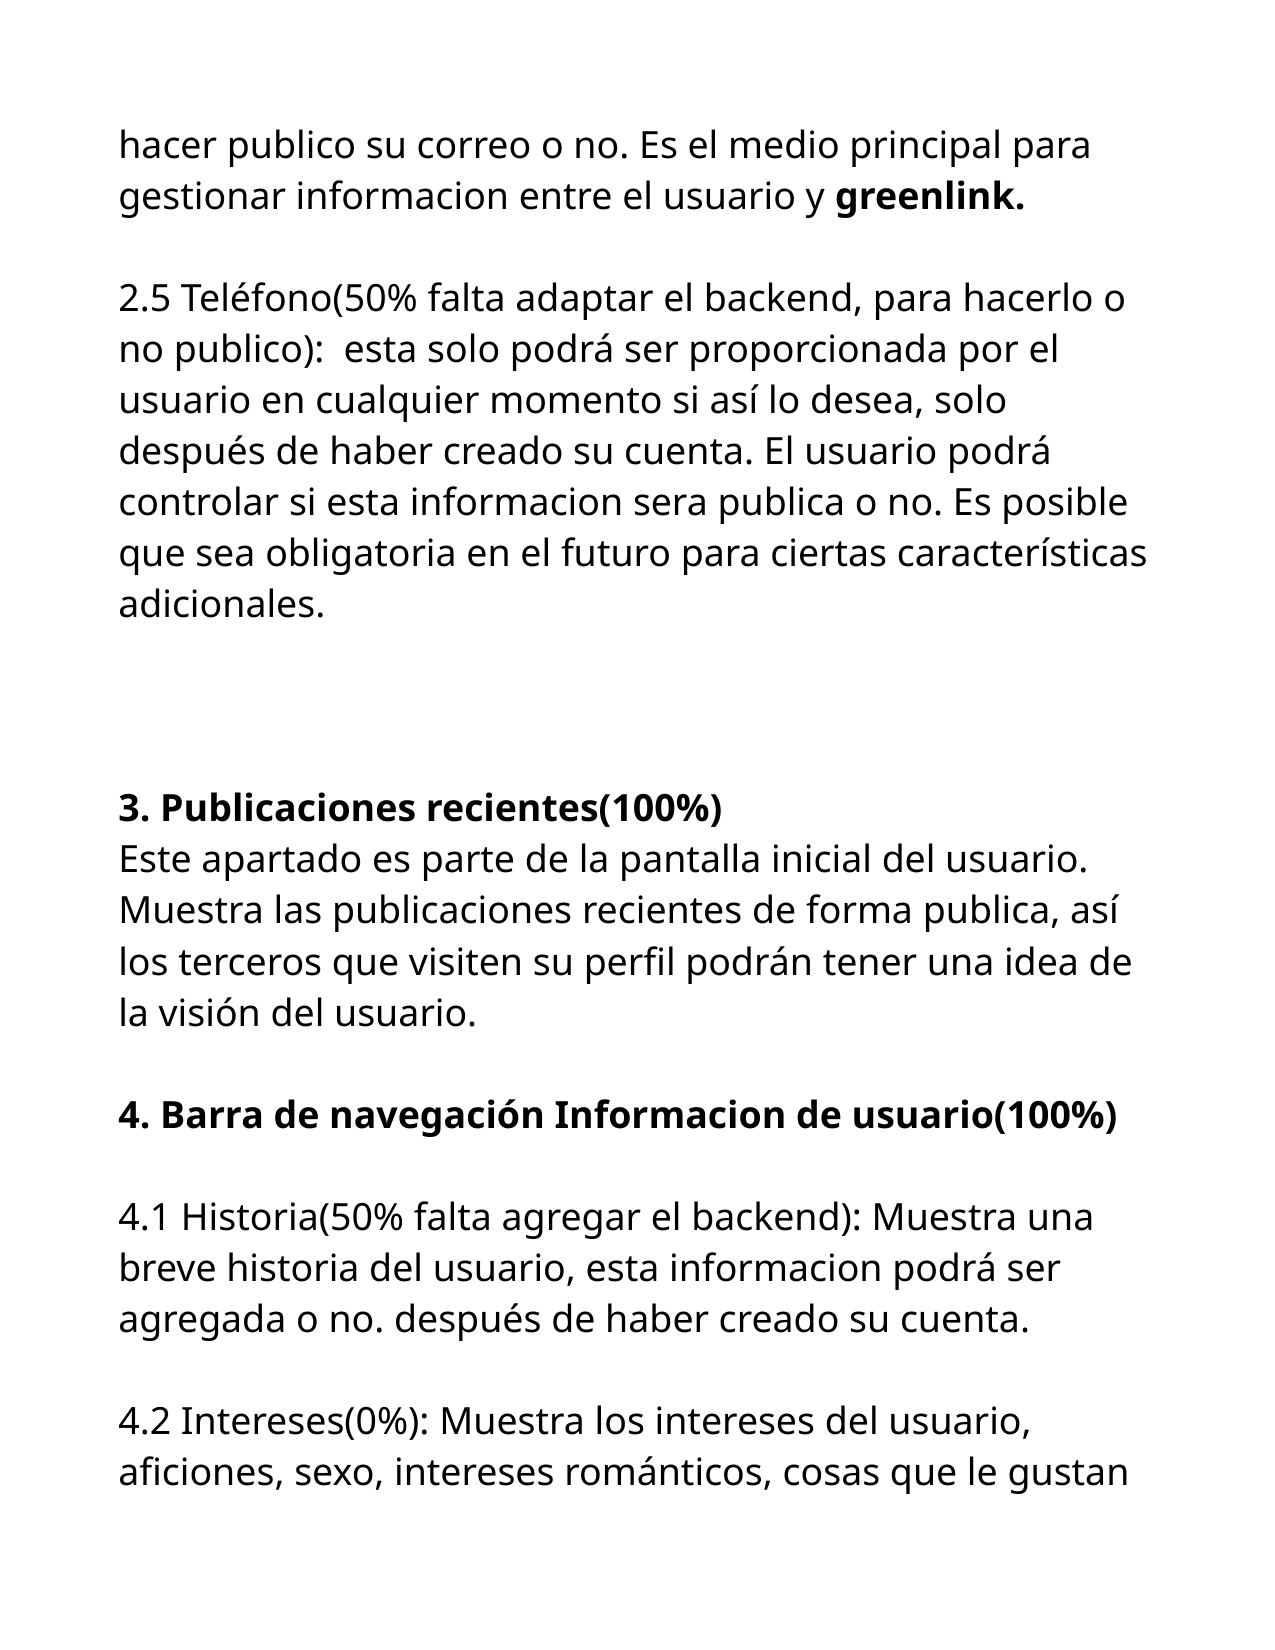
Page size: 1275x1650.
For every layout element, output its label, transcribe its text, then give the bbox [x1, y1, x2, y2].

text hacer publico su correo o no. Es el medio principal para gestionar informacion entre el usuario y greenlink. [118, 118, 1157, 220]
text 2.5 Teléfono(50% falta adaptar el backend, para hacerlo o no publico): esta solo podrá ser proporcionada por el usuario en cualquier momento si así lo desea, solo después de haber creado su cuenta. El usuario podrá controlar si esta informacion sera publica o no. Es posible que sea obligatoria en el futuro para ciertas características adicionales. [118, 271, 1157, 628]
text 4.2 Intereses(0%): Muestra los intereses del usuario, aficiones, sexo, intereses románticos, cosas que le gustan [118, 1394, 1157, 1496]
text 3. Publicaciones recientes(100%) [118, 782, 1157, 833]
text Este apartado es parte de la pantalla inicial del usuario. Muestra las publicaciones recientes de forma publica, así los terceros que visiten su perfil podrán tener una idea de la visión del usuario. [118, 833, 1157, 1037]
text 4. Barra de navegación Informacion de usuario(100%) [118, 1088, 1157, 1139]
text 4.1 Historia(50% falta agregar el backend): Muestra una breve historia del usuario, esta informacion podrá ser agregada o no. después de haber creado su cuenta. [118, 1190, 1157, 1343]
